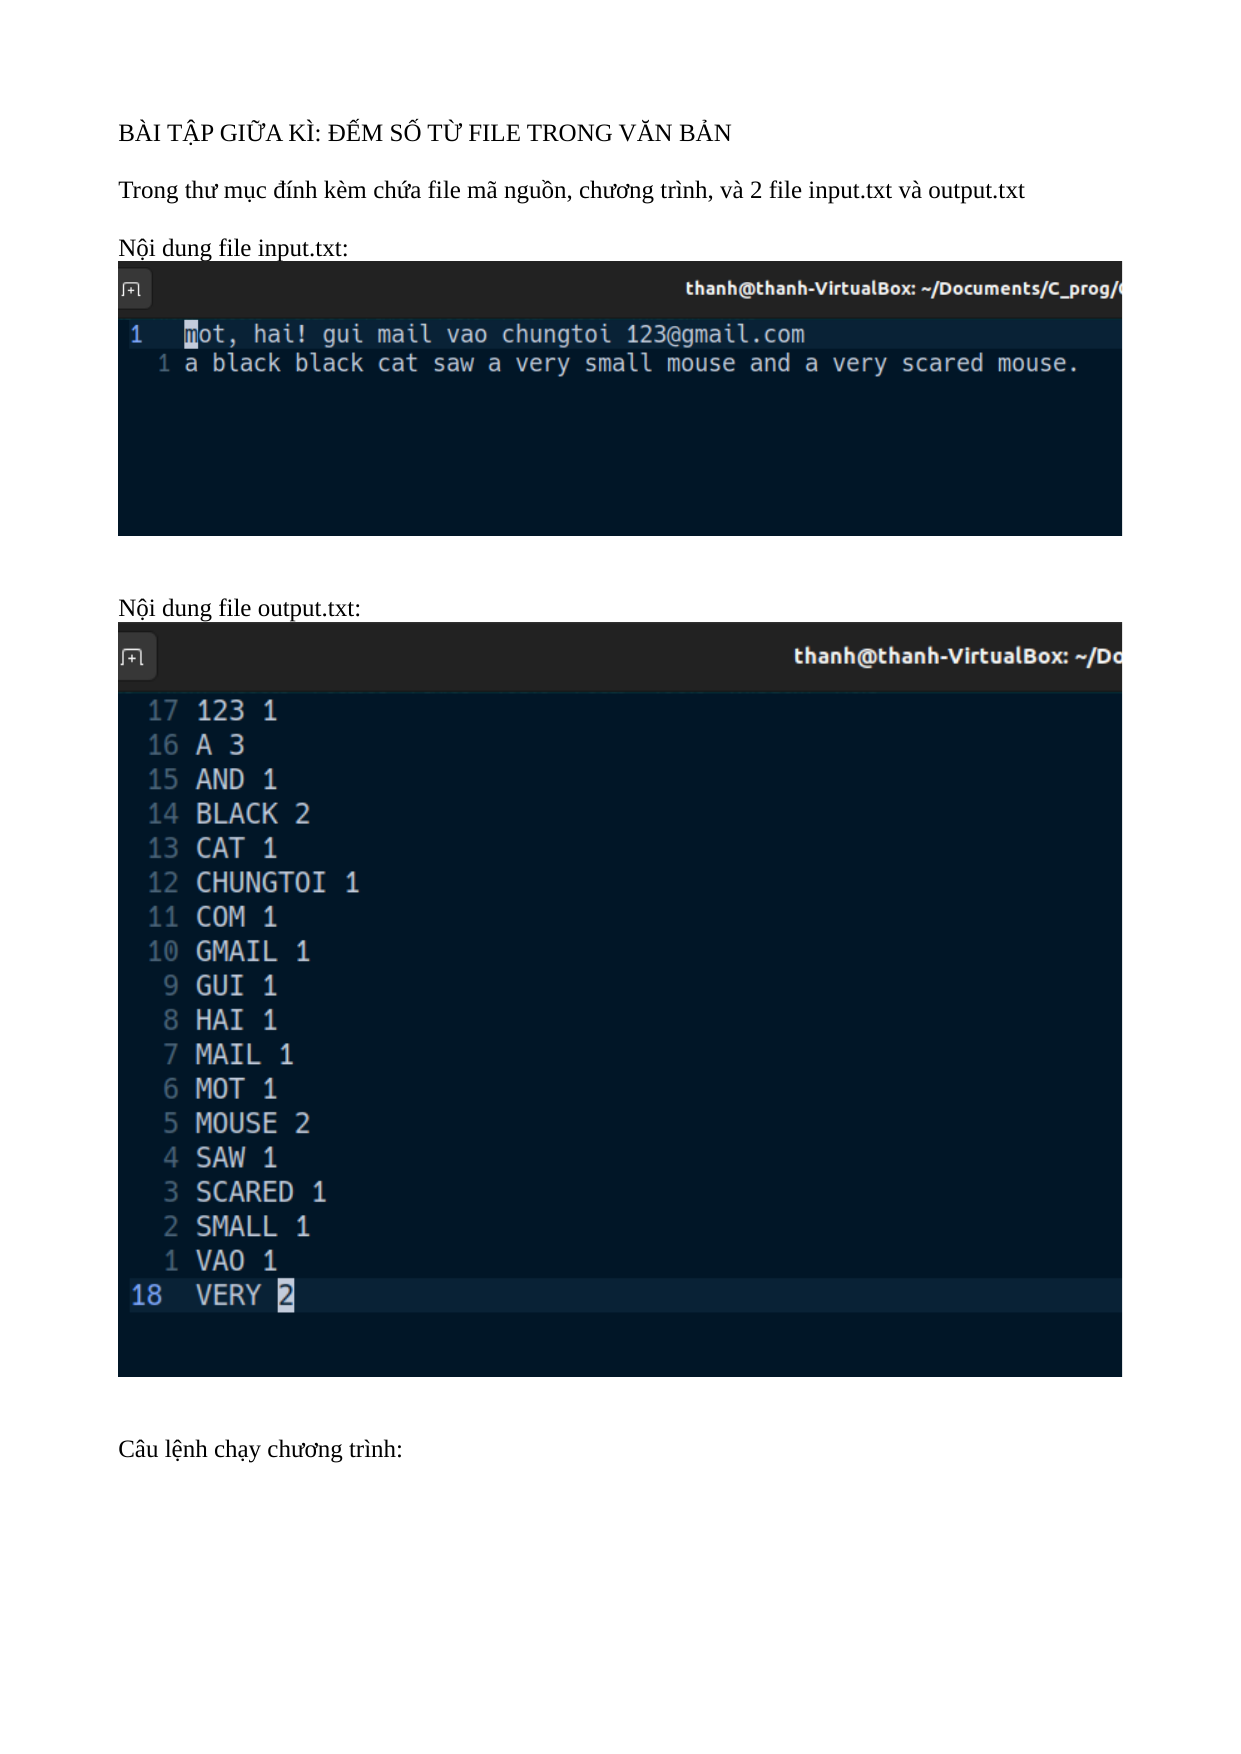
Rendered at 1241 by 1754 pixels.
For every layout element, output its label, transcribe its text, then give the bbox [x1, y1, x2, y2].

text Trong thư mục đính kèm chứa file mã nguồn, chương trình, và 2 file input.txt và output.txt [118, 176, 1122, 204]
picture [118, 622, 1123, 1377]
text BÀI TẬP GIỮA KÌ: ĐẾM SỐ TỪ FILE TRONG VĂN BẢN [118, 118, 1122, 147]
picture [118, 261, 1123, 536]
text Câu lệnh chạy chương trình: [118, 1434, 1122, 1463]
text Nội dung file input.txt: [118, 233, 1122, 261]
text Nội dung file output.txt: [118, 593, 1122, 622]
